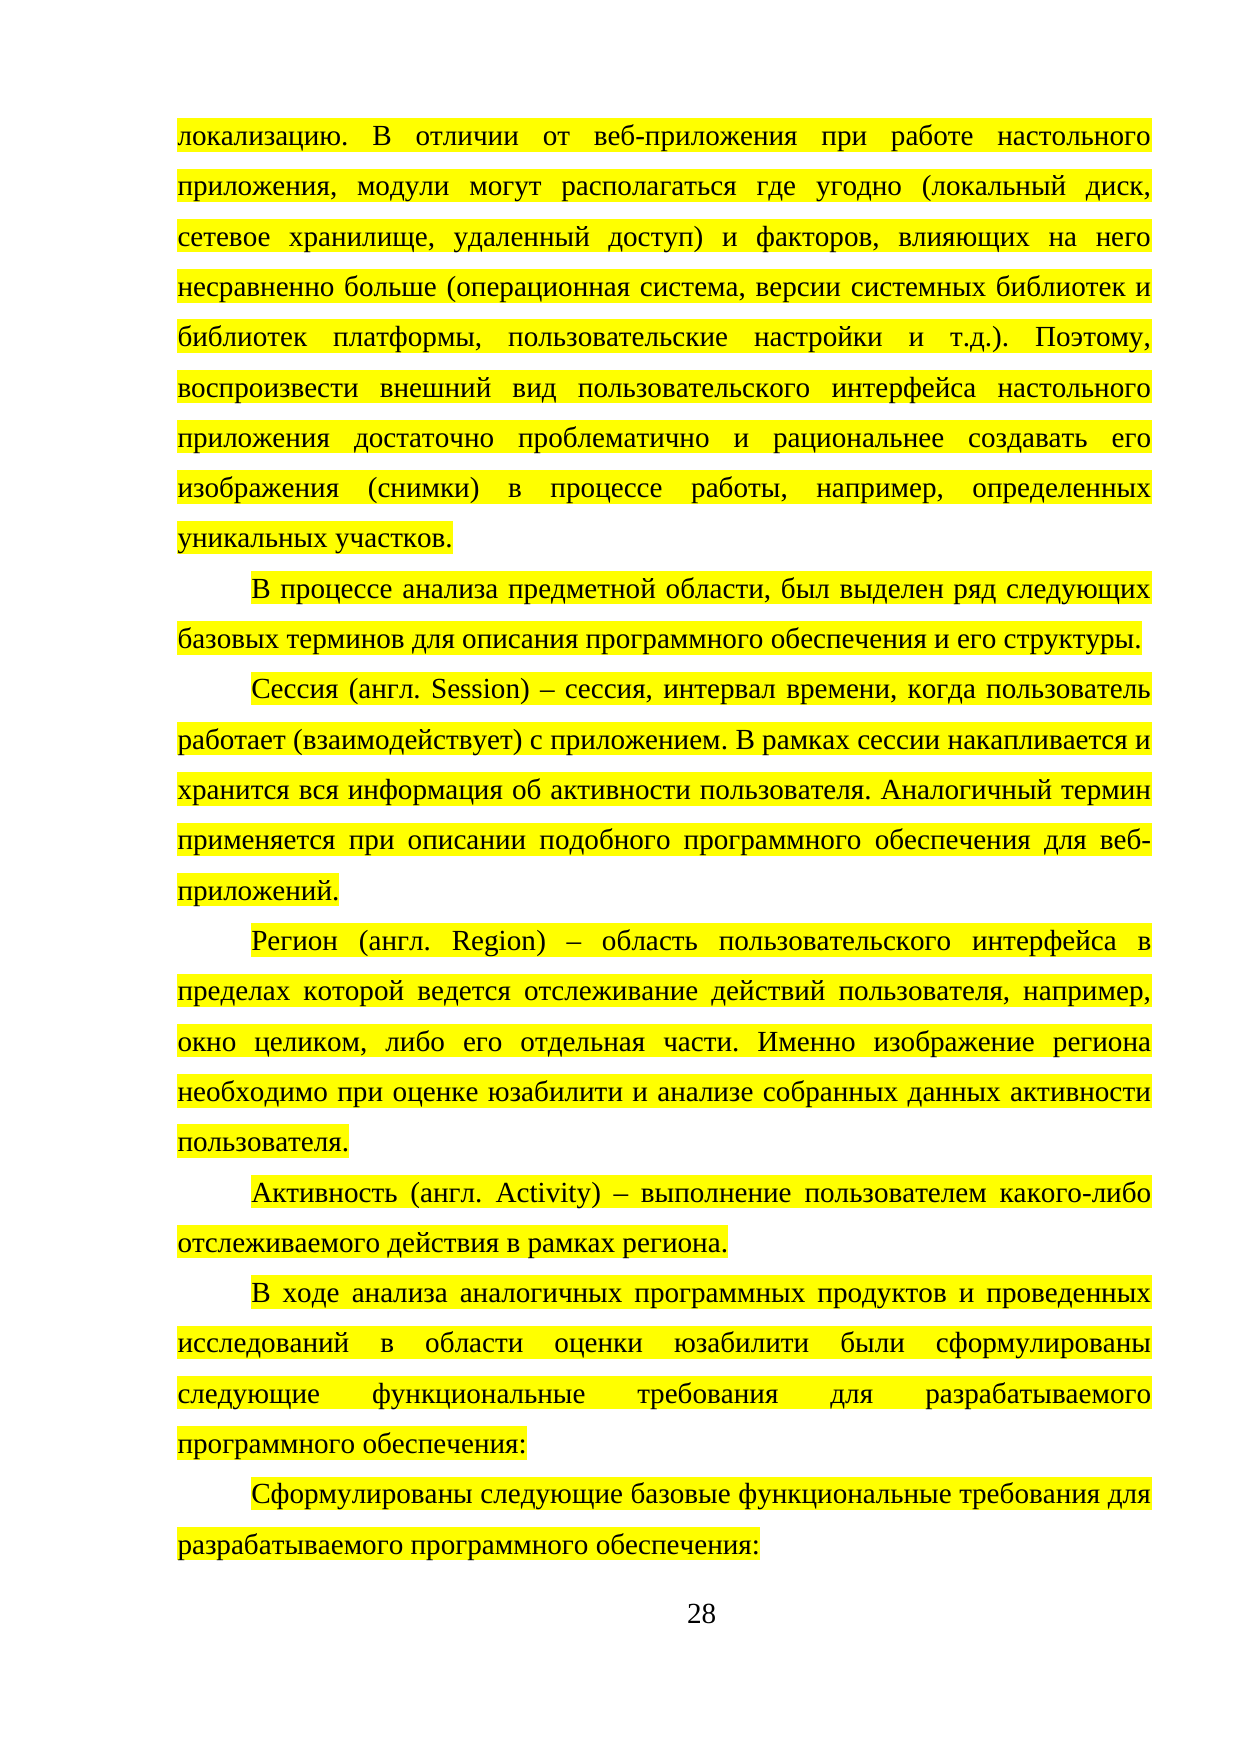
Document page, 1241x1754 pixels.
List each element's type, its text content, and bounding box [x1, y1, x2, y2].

text В процессе анализа предметной области, был выделен ряд следующих базовых терминов для описания программного обеспечения и его структуры. [177, 571, 1152, 655]
text локализацию. В отличии от веб-приложения при работе настольного приложения, модули могут располагаться где угодно (локальный диск, сетевое хранилище, удаленный доступ) и факторов, влияющих на него несравненно больше (операционная система, версии системных библиотек и библиотек платформы, пользовательские настройки и т.д.). Поэтому, воспроизвести внешний вид пользовательского интерфейса настольного приложения достаточно проблематично и рациональнее создавать его изображения (снимки) в процессе работы, например, определенных уникальных участков. [177, 118, 1152, 554]
text Сформулированы следующие базовые функциональные требования для разрабатываемого программного обеспечения: [177, 1477, 1152, 1560]
text Сессия (англ. Session) – сессия, интервал времени, когда пользователь работает (взаимодействует) с приложением. В рамках сессии накапливается и хранится вся информация об активности пользователя. Аналогичный термин применяется при описании подобного программного обеспечения для веб-приложений. [177, 672, 1152, 906]
text В ходе анализа аналогичных программных продуктов и проведенных исследований в области оценки юзабилити были сформулированы следующие функциональные требования для разрабатываемого программного обеспечения: [177, 1275, 1152, 1460]
text Регион (англ. Region) – область пользовательского интерфейса в пределах которой ведется отслеживание действий пользователя, например, окно целиком, либо его отдельная части. Именно изображение региона необходимо при оценке юзабилити и анализе собранных данных активности пользователя. [177, 923, 1152, 1158]
text Активность (англ. Activity) – выполнение пользователем какого-либо отслеживаемого действия в рамках региона. [177, 1175, 1152, 1258]
